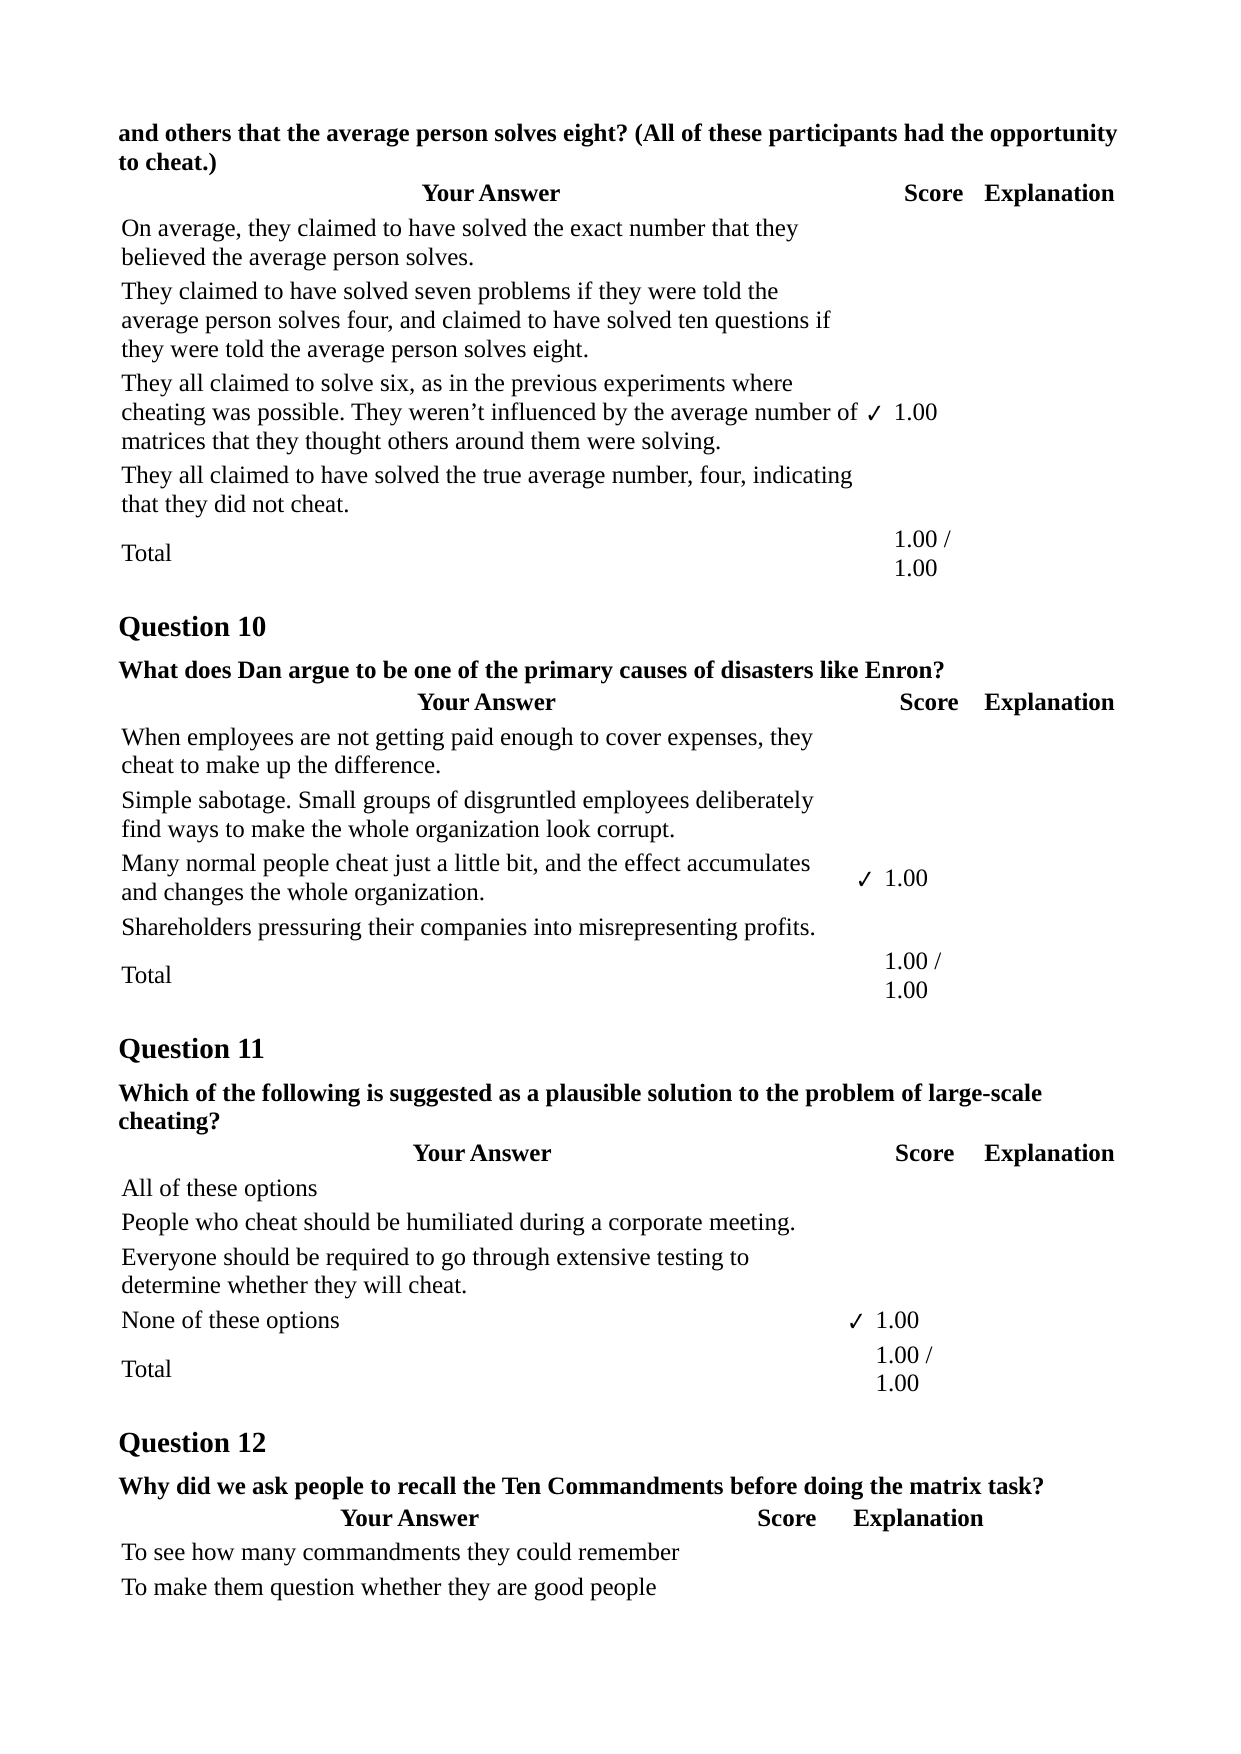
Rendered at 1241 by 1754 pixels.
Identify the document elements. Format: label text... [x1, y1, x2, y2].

table_cell [977, 1170, 1122, 1204]
table_cell [977, 458, 1122, 521]
table_cell [977, 366, 1122, 458]
table_cell [873, 1170, 977, 1204]
table_cell They claimed to have solved seven problems if they were told the average person solves four, and claimed to have solved ten questions if they were told the average person solves eight. [118, 274, 864, 366]
table_cell [977, 521, 1122, 584]
table_cell Total [118, 943, 854, 1007]
table_cell 1.00 [881, 845, 977, 909]
table_cell [977, 909, 1122, 943]
table_cell [891, 458, 977, 521]
table_cell People who cheat should be humiliated during a corporate meeting. [118, 1204, 846, 1239]
table_cell [864, 458, 891, 521]
table_cell [864, 210, 891, 273]
table_cell [846, 1569, 991, 1604]
table_header Your Answer [118, 684, 854, 719]
table_cell Everyone should be required to go through extensive testing to determine whether they will cheat. [118, 1239, 846, 1302]
table_cell [977, 1337, 1122, 1400]
table_cell [701, 1569, 728, 1604]
table_cell [864, 274, 891, 366]
table_cell They all claimed to have solved the true average number, four, indicating that they did not cheat. [118, 458, 864, 521]
table_header Score [728, 1500, 846, 1534]
table_cell [873, 1239, 977, 1302]
table_cell They all claimed to solve six, as in the previous experiments where cheating was possible. They weren’t influenced by the average number of matrices that they thought others around them were solving. [118, 366, 864, 458]
table_cell [855, 782, 881, 845]
table_header Explanation [977, 1135, 1122, 1170]
table_header Explanation [846, 1500, 991, 1534]
table_header [846, 1135, 872, 1170]
table_header [701, 1500, 728, 1534]
table_cell 1.00 / 1.00 [891, 521, 977, 584]
table_cell 1.00 / 1.00 [873, 1337, 977, 1400]
table_cell ✔ [846, 1302, 872, 1337]
table_cell [977, 274, 1122, 366]
table_cell To make them question whether they are good people [118, 1569, 701, 1604]
table_header Explanation [977, 684, 1122, 719]
table_cell [977, 943, 1122, 1007]
table_cell [846, 1535, 991, 1569]
table_cell 1.00 [891, 366, 977, 458]
table_cell [873, 1204, 977, 1239]
table_cell [855, 719, 881, 782]
table_cell 1.00 [873, 1302, 977, 1337]
table_cell 1.00 / 1.00 [881, 943, 977, 1007]
table_header Explanation [977, 176, 1122, 210]
table_cell None of these options [118, 1302, 846, 1337]
table_cell [881, 909, 977, 943]
table_cell Many normal people cheat just a little bit, and the effect accumulates and changes the whole organization. [118, 845, 854, 909]
table_cell ✔ [855, 845, 881, 909]
table_header Score [881, 684, 977, 719]
table_cell [977, 1302, 1122, 1337]
table_cell [977, 845, 1122, 909]
table_header Your Answer [118, 176, 864, 210]
table_cell All of these options [118, 1170, 846, 1204]
table_cell On average, they claimed to have solved the exact number that they believed the average person solves. [118, 210, 864, 273]
text and others that the average person solves eight? (All of these participants had the opportunity to cheat.) [118, 118, 1122, 176]
table_header Score [873, 1135, 977, 1170]
table_header Your Answer [118, 1500, 701, 1534]
table_cell [891, 210, 977, 273]
table_cell [977, 719, 1122, 782]
table_cell [846, 1337, 872, 1400]
table_cell To see how many commandments they could remember [118, 1535, 701, 1569]
table_header [864, 176, 891, 210]
table_header [855, 684, 881, 719]
table_cell [977, 1204, 1122, 1239]
table_cell [846, 1170, 872, 1204]
table_cell Simple sabotage. Small groups of disgruntled employees deliberately find ways to make the whole organization look corrupt. [118, 782, 854, 845]
table_cell [881, 719, 977, 782]
table_cell [728, 1569, 846, 1604]
table_cell [728, 1535, 846, 1569]
table_cell [846, 1239, 872, 1302]
table_cell Shareholders pressuring their companies into misrepresenting profits. [118, 909, 854, 943]
table_cell [846, 1204, 872, 1239]
table_cell [864, 521, 891, 584]
table_cell [977, 1239, 1122, 1302]
text Which of the following is suggested as a plausible solution to the problem of large-scale cheating? [118, 1078, 1122, 1135]
table_cell [891, 274, 977, 366]
subtitle Question 11 [118, 1032, 1122, 1065]
table_cell [977, 210, 1122, 273]
table_header Your Answer [118, 1135, 846, 1170]
table_cell ✔ [864, 366, 891, 458]
table_cell [855, 943, 881, 1007]
table_cell Total [118, 521, 864, 584]
text Why did we ask people to recall the Ten Commandments before doing the matrix task? [118, 1471, 1122, 1500]
table_header Score [891, 176, 977, 210]
table_cell [881, 782, 977, 845]
table_cell [701, 1535, 728, 1569]
table_cell Total [118, 1337, 846, 1400]
subtitle Question 12 [118, 1425, 1122, 1459]
subtitle Question 10 [118, 609, 1122, 643]
text What does Dan argue to be one of the primary causes of disasters like Enron? [118, 655, 1122, 684]
table_cell [855, 909, 881, 943]
table_cell When employees are not getting paid enough to cover expenses, they cheat to make up the difference. [118, 719, 854, 782]
table_cell [977, 782, 1122, 845]
